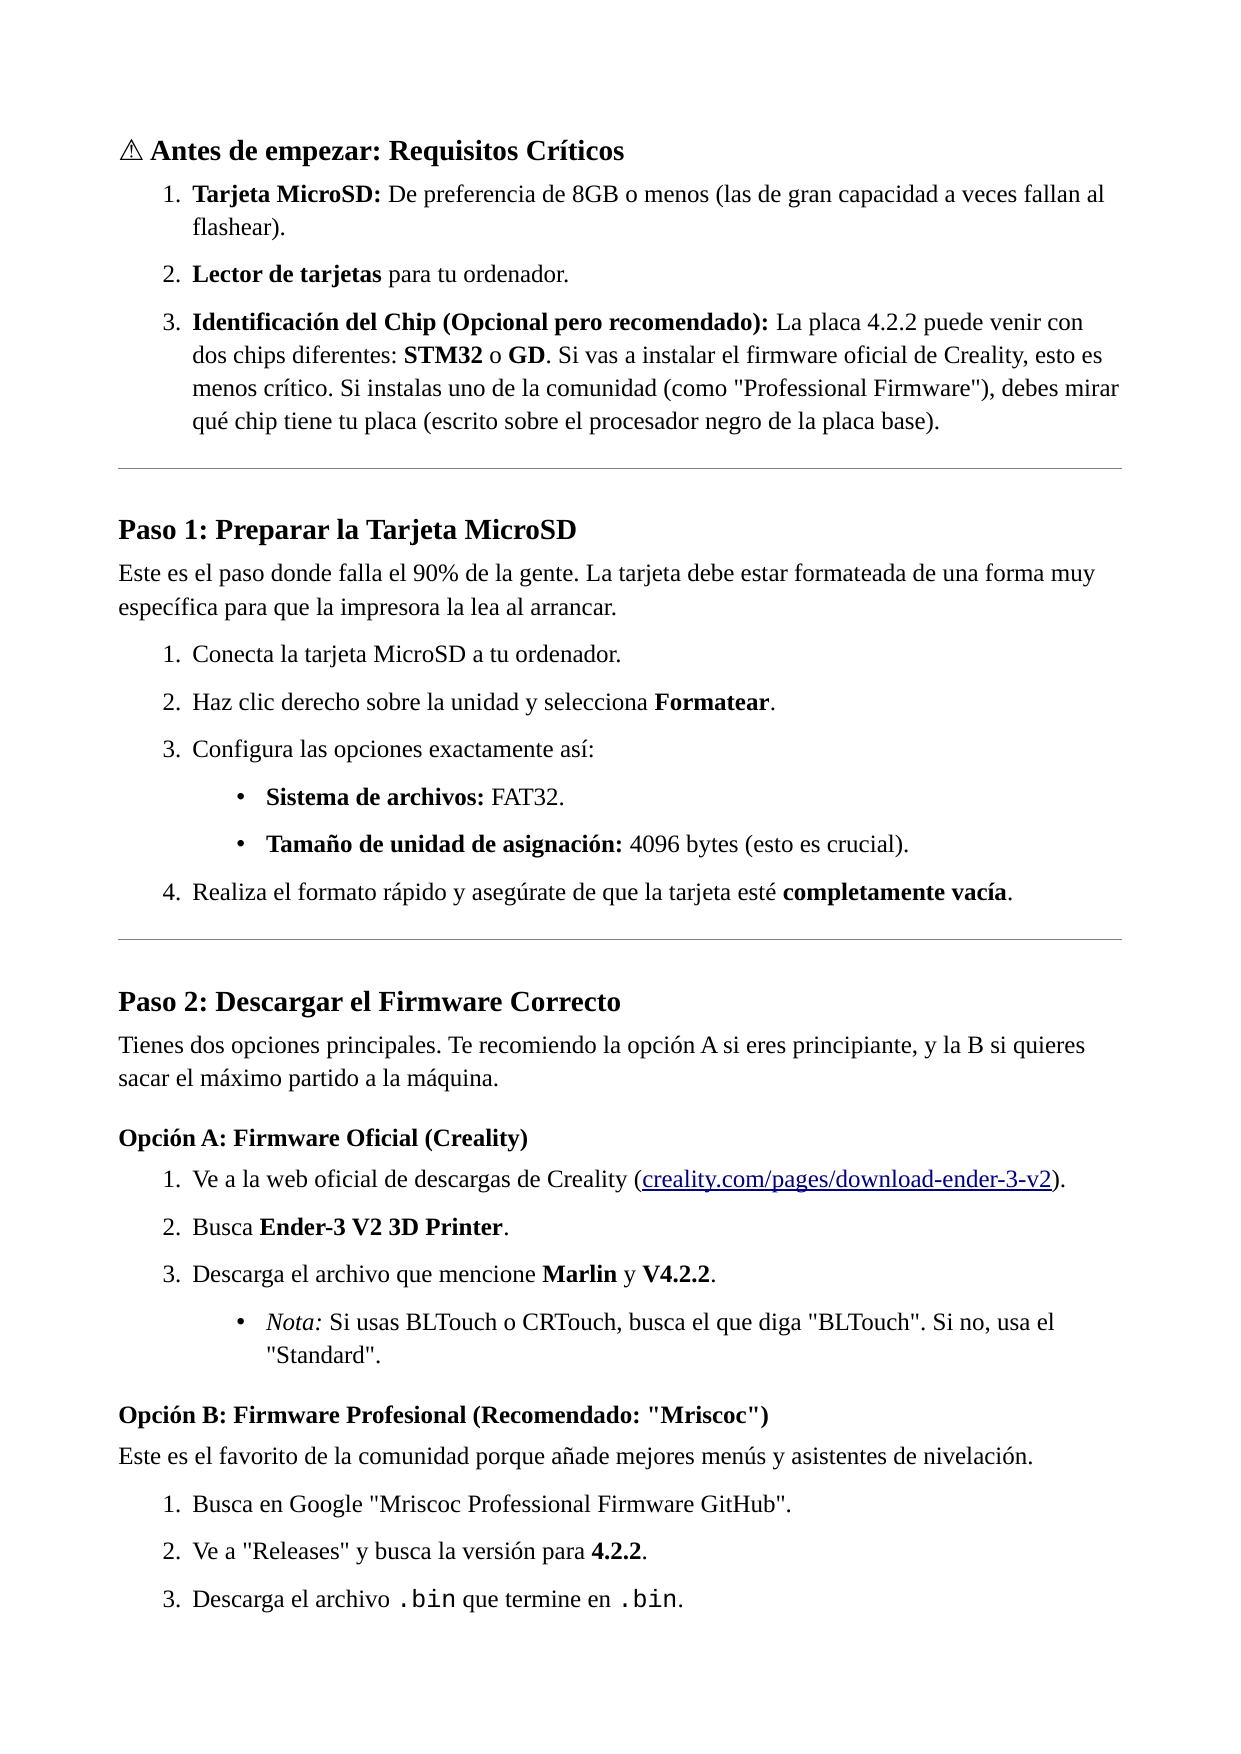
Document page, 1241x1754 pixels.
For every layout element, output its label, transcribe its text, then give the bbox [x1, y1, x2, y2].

list Tamaño de unidad de asignación: 4096 bytes (esto es crucial). [236, 829, 1122, 858]
list Configura las opciones exactamente así: [162, 734, 1122, 763]
subtitle Opción B: Firmware Profesional (Recomendado: "Mriscoc") [118, 1400, 1122, 1429]
list Sistema de archivos: FAT32. [236, 782, 1122, 811]
list Realiza el formato rápido y asegúrate de que la tarjeta esté completamente vacía. [162, 877, 1122, 906]
list Busca Ender-3 V2 3D Printer. [162, 1212, 1122, 1240]
list Busca en Google "Mriscoc Professional Firmware GitHub". [162, 1489, 1122, 1518]
list Tarjeta MicroSD: De preferencia de 8GB o menos (las de gran capacidad a veces fallan al flashear). [162, 179, 1122, 241]
subtitle ⚠️ Antes de empezar: Requisitos Críticos [118, 133, 1122, 166]
list Descarga el archivo que mencione Marlin y V4.2.2. [162, 1259, 1122, 1288]
subtitle Paso 1: Preparar la Tarjeta MicroSD [118, 512, 1122, 546]
list Identificación del Chip (Opcional pero recomendado): La placa 4.2.2 puede venir con dos chips diferentes: STM32 o GD. Si vas a instalar el firmware oficial de Creality, esto es menos crítico. Si instalas uno de la comunidad (como "Professional Firmware"), debes mirar qué chip tiene tu placa (escrito sobre el procesador negro de la placa base). [162, 307, 1122, 435]
list Descarga el archivo .bin que termine en .bin. [162, 1584, 1122, 1615]
subtitle Paso 2: Descargar el Firmware Correcto [118, 984, 1122, 1017]
list Haz clic derecho sobre la unidad y selecciona Formatear. [162, 687, 1122, 716]
subtitle Opción A: Firmware Oficial (Creality) [118, 1123, 1122, 1152]
list Conecta la tarjeta MicroSD a tu ordenador. [162, 639, 1122, 668]
text Este es el paso donde falla el 90% de la gente. La tarjeta debe estar formateada de una forma muy específica para que la impresora la lea al arrancar. [118, 558, 1122, 620]
text Tienes dos opciones principales. Te recomiendo la opción A si eres principiante, y la B si quieres sacar el máximo partido a la máquina. [118, 1030, 1122, 1091]
list Lector de tarjetas para tu ordenador. [162, 259, 1122, 288]
list Ve a "Releases" y busca la versión para 4.2.2. [162, 1536, 1122, 1565]
text Este es el favorito de la comunidad porque añade mejores menús y asistentes de nivelación. [118, 1441, 1122, 1470]
list Ve a la web oficial de descargas de Creality (creality.com/pages/download-ender-3-v2). [162, 1164, 1122, 1193]
list Nota: Si usas BLTouch o CRTouch, busca el que diga "BLTouch". Si no, usa el "Standard". [236, 1307, 1122, 1369]
